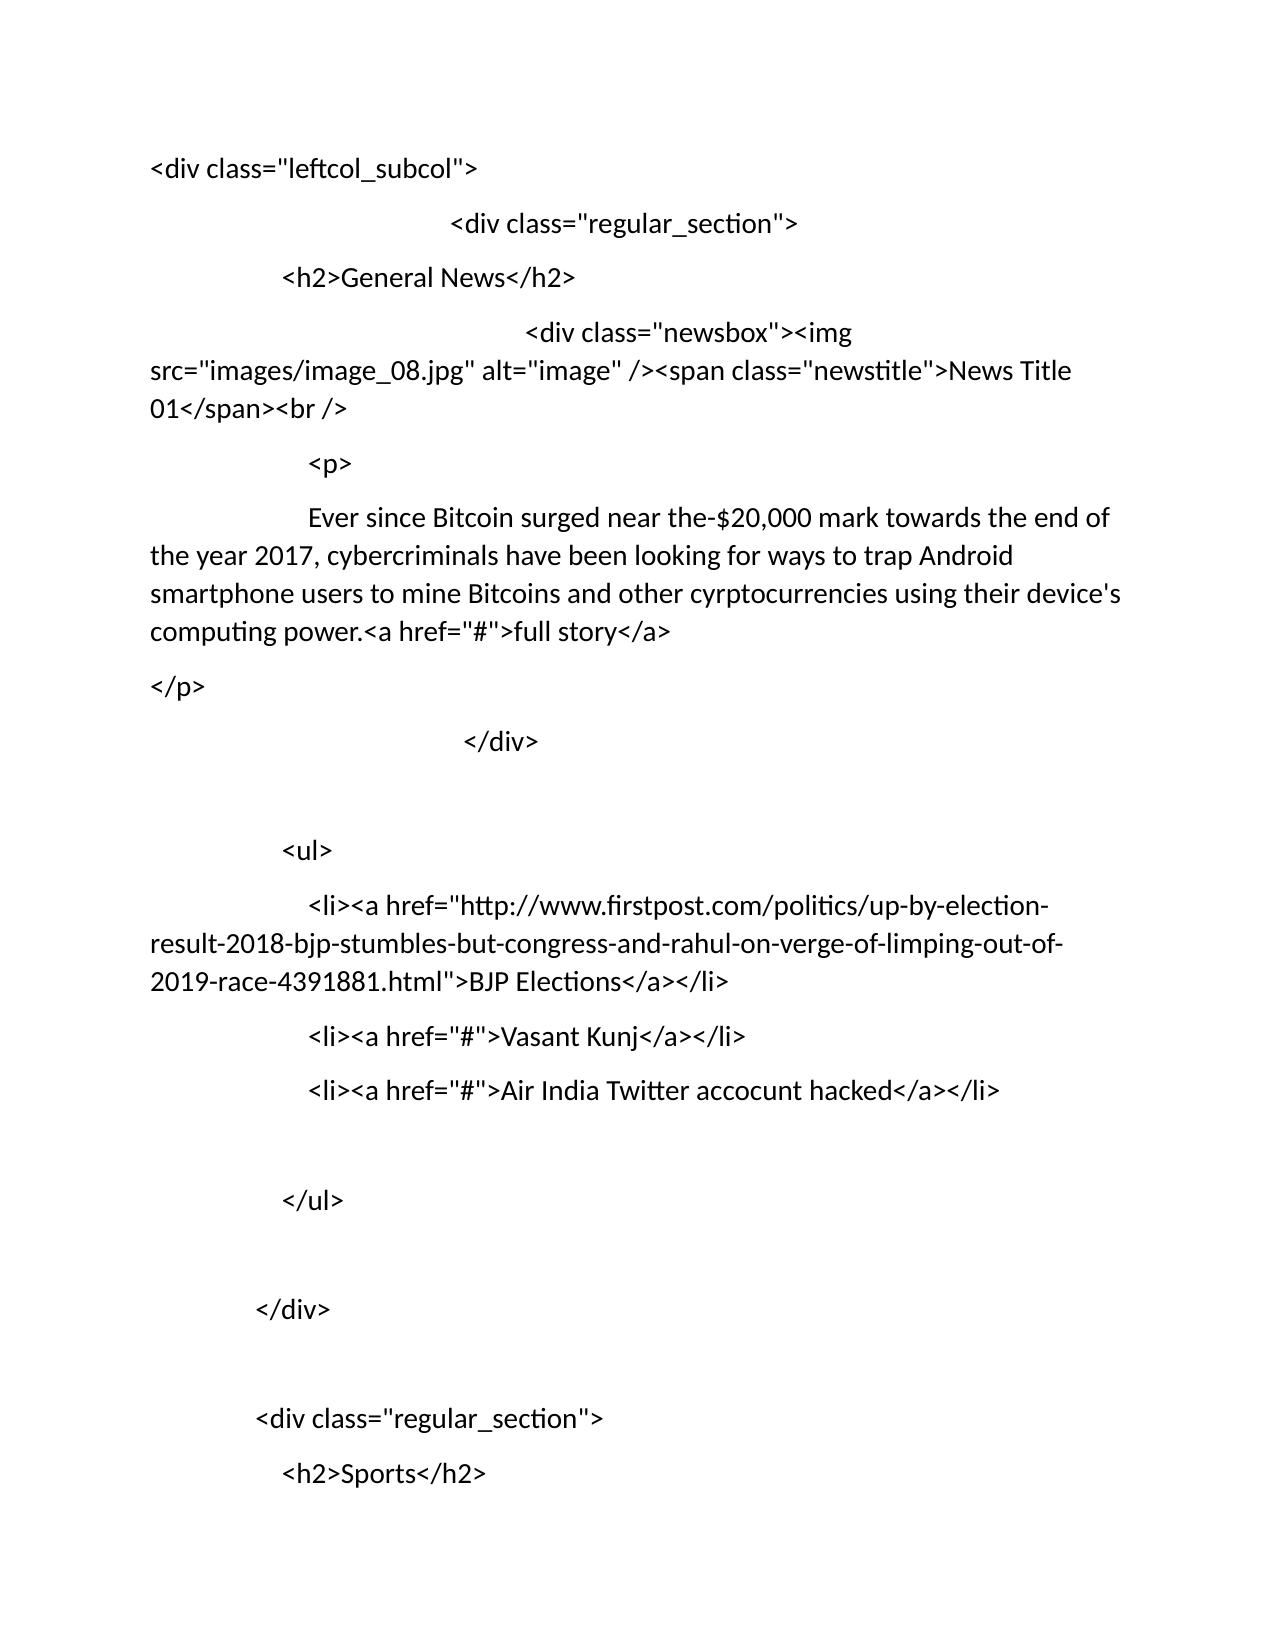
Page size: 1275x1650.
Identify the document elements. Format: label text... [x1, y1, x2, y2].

text <li><a href="#">Vasant Kunj</a></li> [150, 1018, 1125, 1053]
text </div> [150, 723, 1125, 758]
text <h2>General News</h2> [150, 259, 1125, 295]
text <li><a href="http://www.firstpost.com/politics/up-by-election-result-2018-bjp-stumbles-but-congress-and-rahul-on-verge-of-limping-out-of-2019-race-4391881.html">BJP Elections</a></li> [150, 887, 1125, 999]
text <li><a href="#">Air India Twitter accocunt hacked</a></li> [150, 1072, 1125, 1108]
text Ever since Bitcoin surged near the-$20,000 mark towards the end of the year 2017, cybercriminals have been looking for ways to trap Android smartphone users to mine Bitcoins and other cyrptocurrencies using their device's computing power.<a href="#">full story</a> [150, 499, 1125, 649]
text </ul> [150, 1182, 1125, 1217]
text <div class="leftcol_subcol"> [150, 150, 1125, 186]
text <div class="newsbox"><img src="images/image_08.jpg" alt="image" /><span class="newstitle">News Title 01</span><br /> [150, 314, 1125, 426]
text <div class="regular_section"> [150, 205, 1125, 240]
text <div class="regular_section"> [150, 1401, 1125, 1436]
text </p> [150, 668, 1125, 704]
text <ul> [150, 832, 1125, 868]
text <p> [150, 445, 1125, 480]
text </div> [150, 1291, 1125, 1327]
text <h2>Sports</h2> [150, 1455, 1125, 1491]
